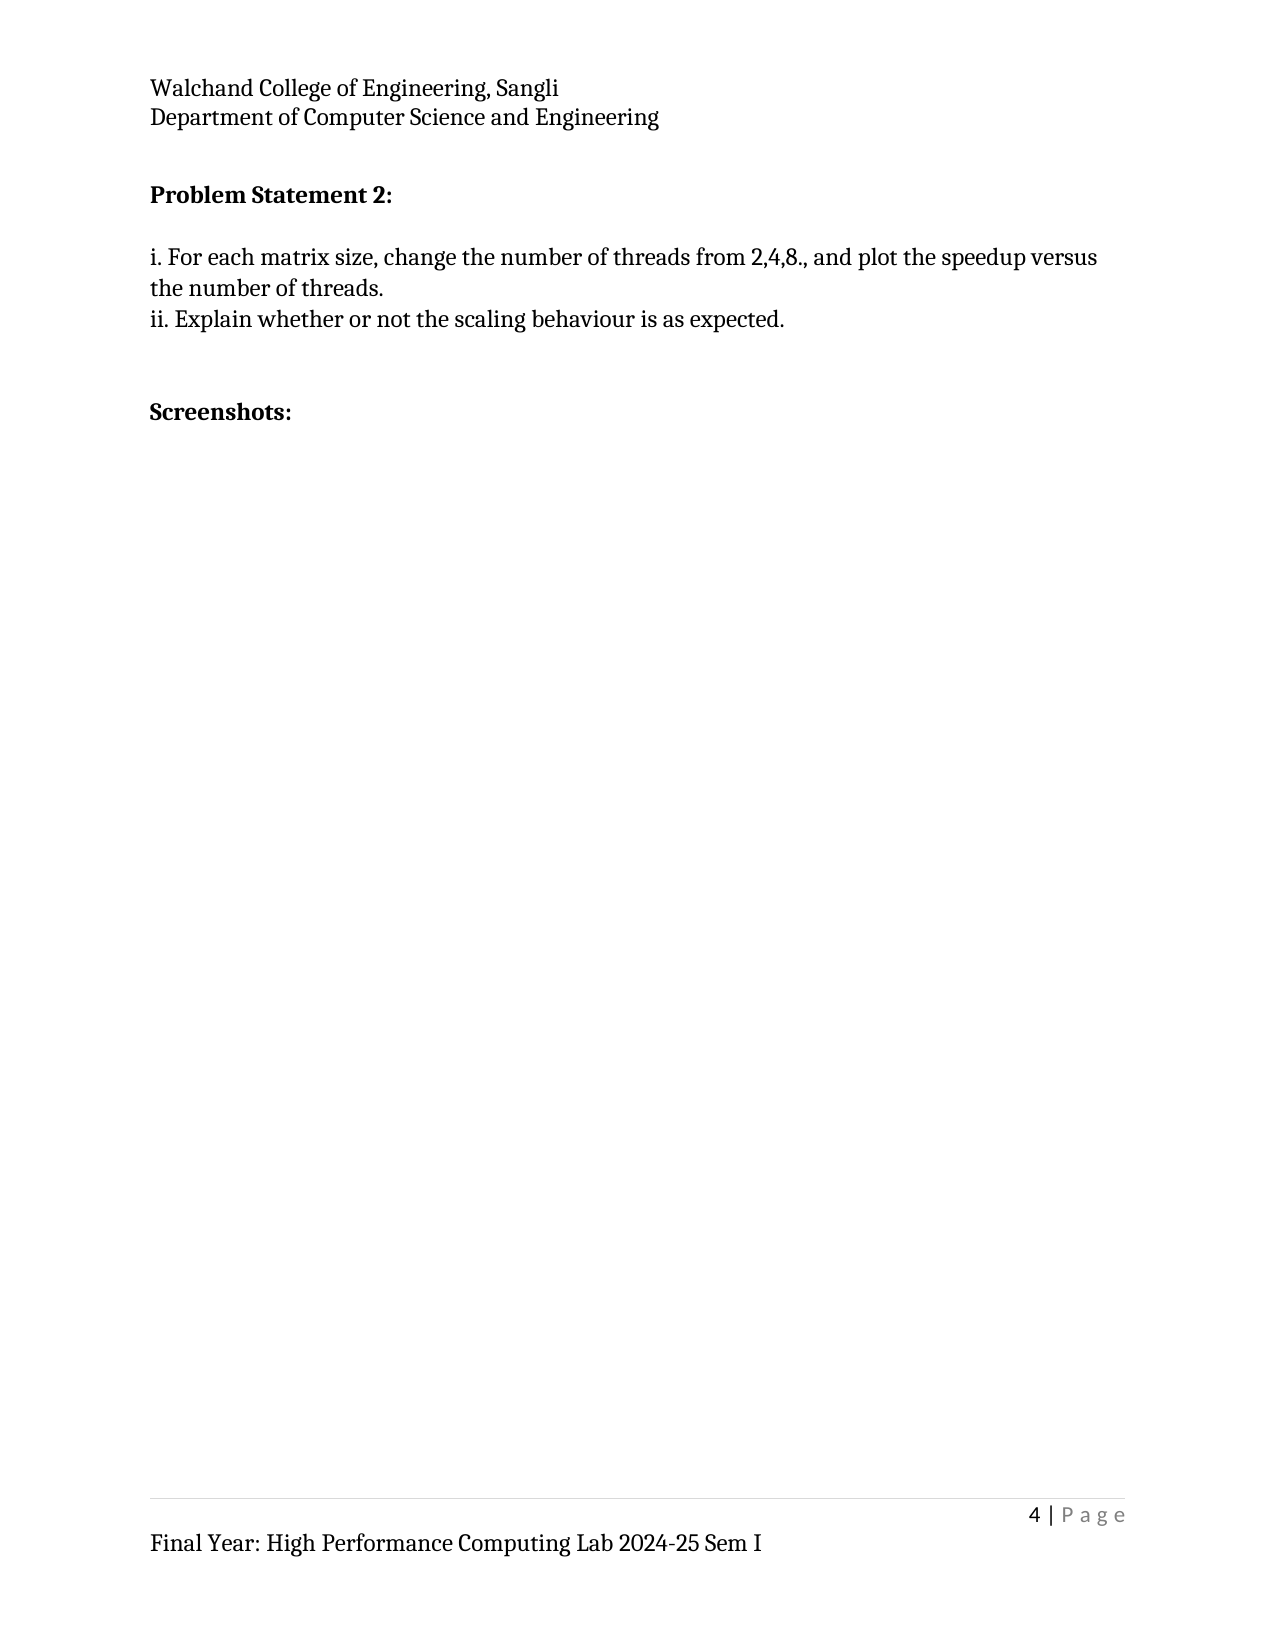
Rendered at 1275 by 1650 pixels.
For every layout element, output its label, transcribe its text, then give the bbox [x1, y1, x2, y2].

text ii. Explain whether or not the scaling behaviour is as expected. [150, 305, 1125, 334]
text Problem Statement 2: [150, 181, 1125, 210]
text i. For each matrix size, change the number of threads from 2,4,8., and plot the speedup versus the number of threads. [150, 243, 1125, 303]
text Screenshots: [150, 398, 1125, 427]
